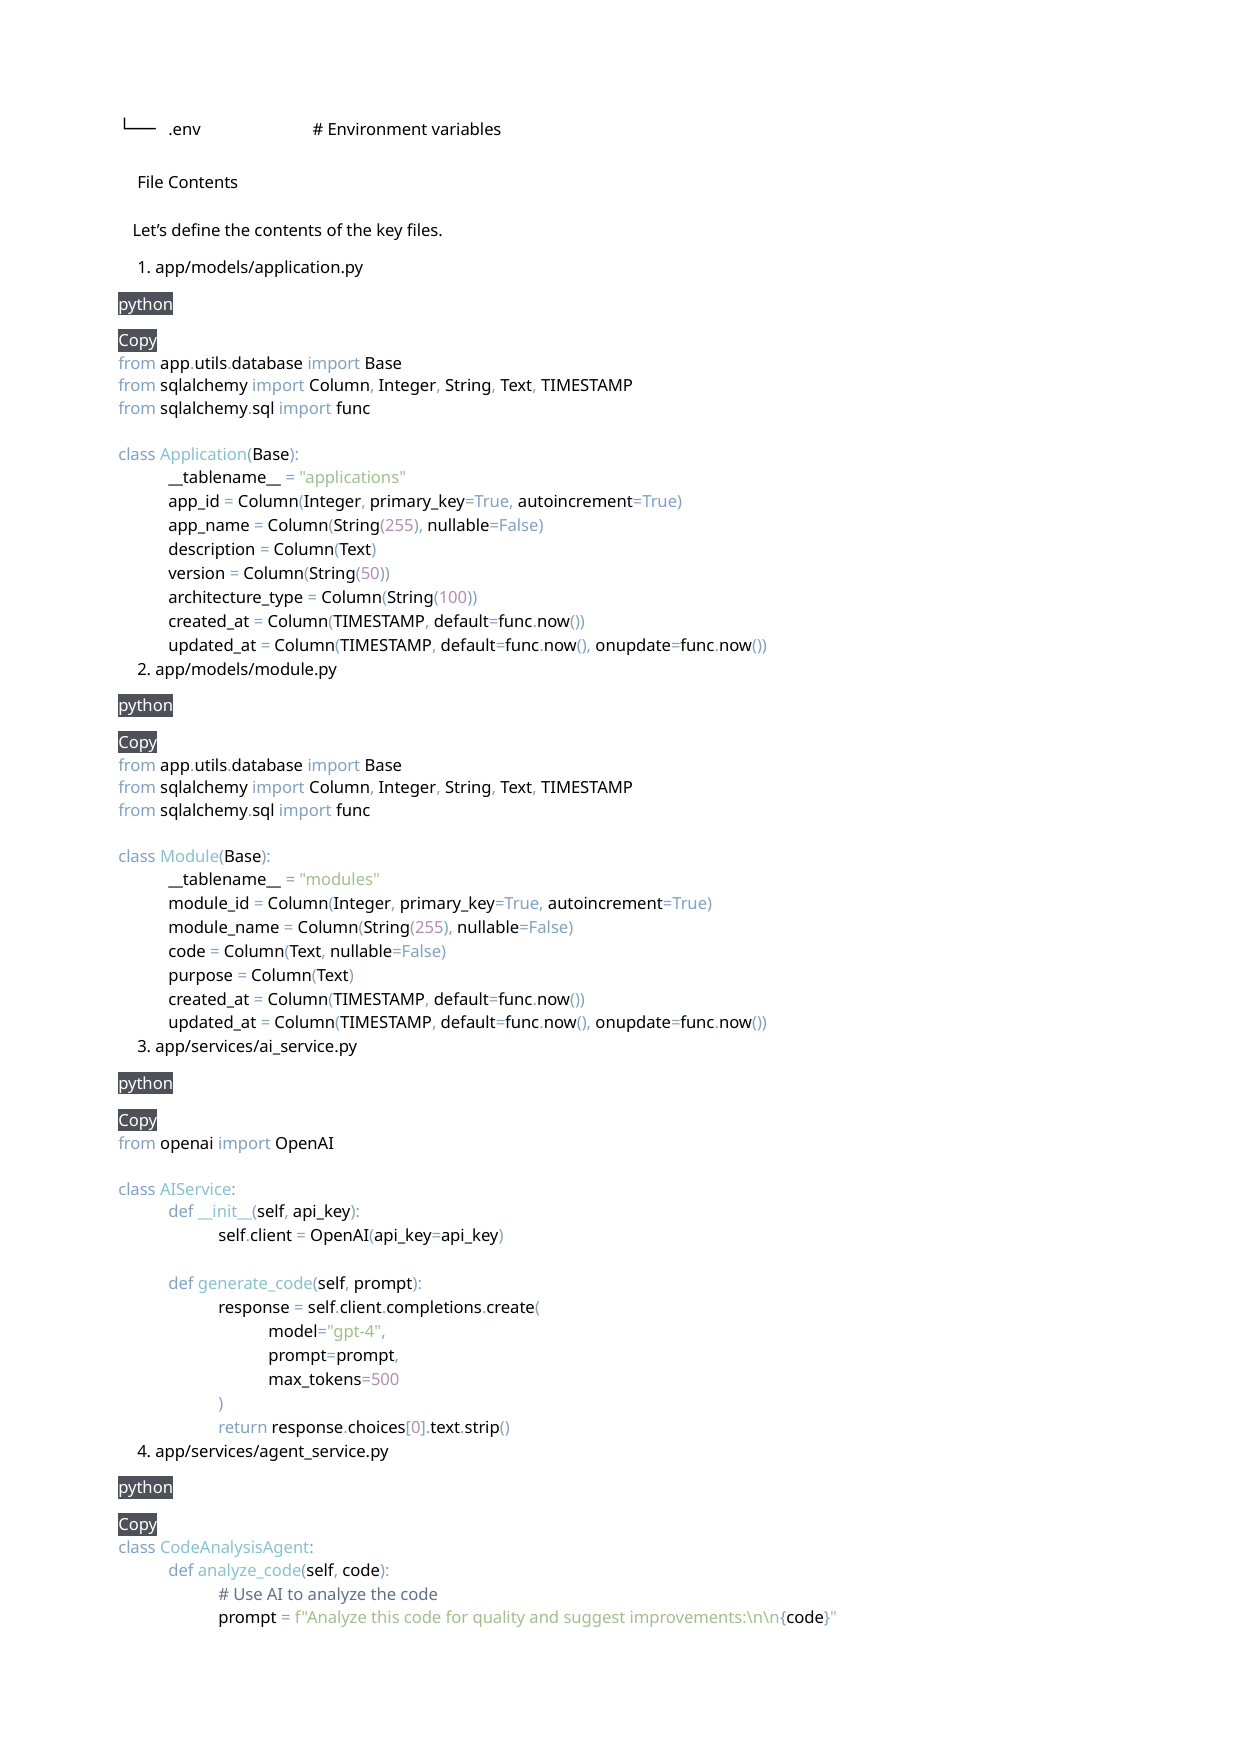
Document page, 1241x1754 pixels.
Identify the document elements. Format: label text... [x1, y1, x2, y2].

text from sqlalchemy.sql import func [118, 799, 1122, 821]
subtitle 1. app/models/application.py [137, 255, 1122, 278]
text Copy [118, 329, 1122, 352]
text def __init__(self, api_key): [118, 1200, 1122, 1224]
text def generate_code(self, prompt): [118, 1272, 1122, 1296]
text return response.choices[0].text.strip() [118, 1416, 1122, 1439]
text prompt = f"Analyze this code for quality and suggest improvements:\n\n{code}" [118, 1606, 1122, 1630]
text Let’s define the contents of the key files. [132, 219, 1122, 241]
text Copy [118, 731, 1122, 753]
text response = self.client.completions.create( [118, 1296, 1122, 1320]
text class CodeAnalysisAgent: [118, 1536, 1122, 1558]
text version = Column(String(50)) [118, 561, 1122, 585]
text python [118, 1072, 1122, 1094]
text app_id = Column(Integer, primary_key=True, autoincrement=True) [118, 489, 1122, 513]
subtitle File Contents [137, 171, 1122, 193]
text app_name = Column(String(255), nullable=False) [118, 513, 1122, 537]
text from openai import OpenAI [118, 1131, 1122, 1154]
text created_at = Column(TIMESTAMP, default=func.now()) [118, 987, 1122, 1011]
text updated_at = Column(TIMESTAMP, default=func.now(), onupdate=func.now()) [118, 1011, 1122, 1035]
text prompt=prompt, [118, 1344, 1122, 1368]
subtitle 3. app/services/ai_service.py [137, 1035, 1122, 1058]
text self.client = OpenAI(api_key=api_key) [118, 1224, 1122, 1248]
text from sqlalchemy import Column, Integer, String, Text, TIMESTAMP [118, 776, 1122, 799]
text from app.utils.database import Base [118, 753, 1122, 776]
subtitle 4. app/services/agent_service.py [137, 1439, 1122, 1462]
text ) [118, 1392, 1122, 1416]
text python [118, 292, 1122, 315]
text from sqlalchemy import Column, Integer, String, Text, TIMESTAMP [118, 374, 1122, 397]
text description = Column(Text) [118, 537, 1122, 561]
text architecture_type = Column(String(100)) [118, 585, 1122, 609]
text created_at = Column(TIMESTAMP, default=func.now()) [118, 609, 1122, 633]
text model="gpt-4", [118, 1320, 1122, 1344]
text class Module(Base): [118, 845, 1122, 867]
text purpose = Column(Text) [118, 963, 1122, 987]
subtitle 2. app/models/module.py [137, 657, 1122, 680]
text class Application(Base): [118, 443, 1122, 466]
text Copy [118, 1513, 1122, 1536]
text from app.utils.database import Base [118, 352, 1122, 374]
text max_tokens=500 [118, 1368, 1122, 1392]
text python [118, 694, 1122, 717]
text from sqlalchemy.sql import func [118, 397, 1122, 419]
text python [118, 1476, 1122, 1499]
text └── .env # Environment variables [118, 118, 1122, 142]
text code = Column(Text, nullable=False) [118, 939, 1122, 963]
text class AIService: [118, 1178, 1122, 1200]
text def analyze_code(self, code): [118, 1558, 1122, 1582]
text __tablename__ = "applications" [118, 466, 1122, 489]
text # Use AI to analyze the code [118, 1582, 1122, 1606]
text Copy [118, 1109, 1122, 1131]
text module_name = Column(String(255), nullable=False) [118, 915, 1122, 939]
text __tablename__ = "modules" [118, 867, 1122, 891]
text updated_at = Column(TIMESTAMP, default=func.now(), onupdate=func.now()) [118, 633, 1122, 657]
text module_id = Column(Integer, primary_key=True, autoincrement=True) [118, 891, 1122, 915]
